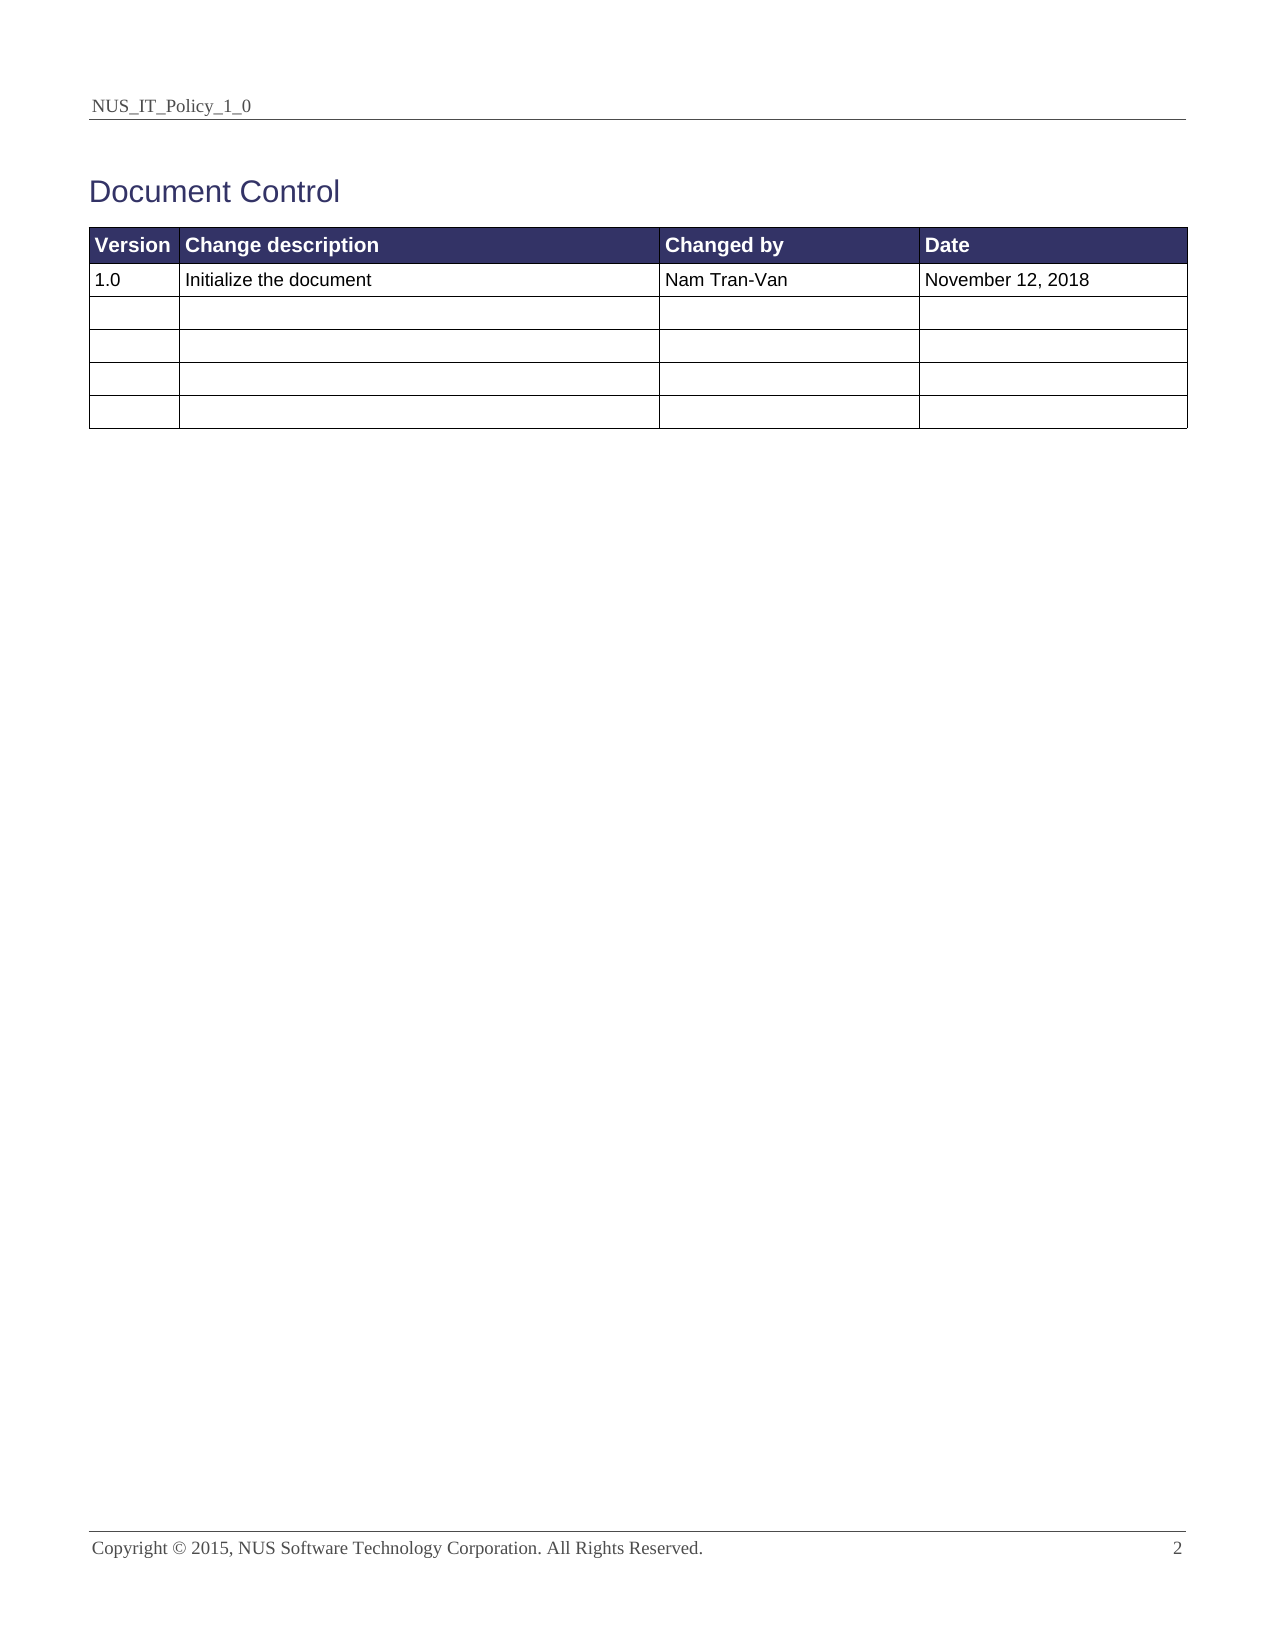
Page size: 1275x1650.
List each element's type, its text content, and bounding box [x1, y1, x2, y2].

table_header Changed by [660, 228, 919, 263]
table_cell [660, 297, 919, 329]
table_cell Initialize the document [180, 264, 659, 296]
table_cell [90, 297, 179, 329]
table_cell [660, 363, 919, 395]
table_cell [660, 396, 919, 428]
table_cell [180, 330, 659, 362]
table_cell [90, 330, 179, 362]
table_cell 1.0 [90, 264, 179, 296]
table_cell [920, 363, 1187, 395]
table_cell [920, 297, 1187, 329]
table_cell [180, 396, 659, 428]
table_cell Nam Tran-Van [660, 264, 919, 296]
table_cell [920, 396, 1187, 428]
table_cell [180, 297, 659, 329]
table_cell [920, 330, 1187, 362]
table_cell [90, 363, 179, 395]
table_cell [90, 396, 179, 428]
table_header Date [920, 228, 1187, 263]
subtitle Document Control [88, 173, 1186, 209]
table_header Version [90, 228, 179, 263]
table_cell November 12, 2018 [920, 264, 1187, 296]
table_cell [180, 363, 659, 395]
table_header Change description [180, 228, 659, 263]
table_cell [660, 330, 919, 362]
